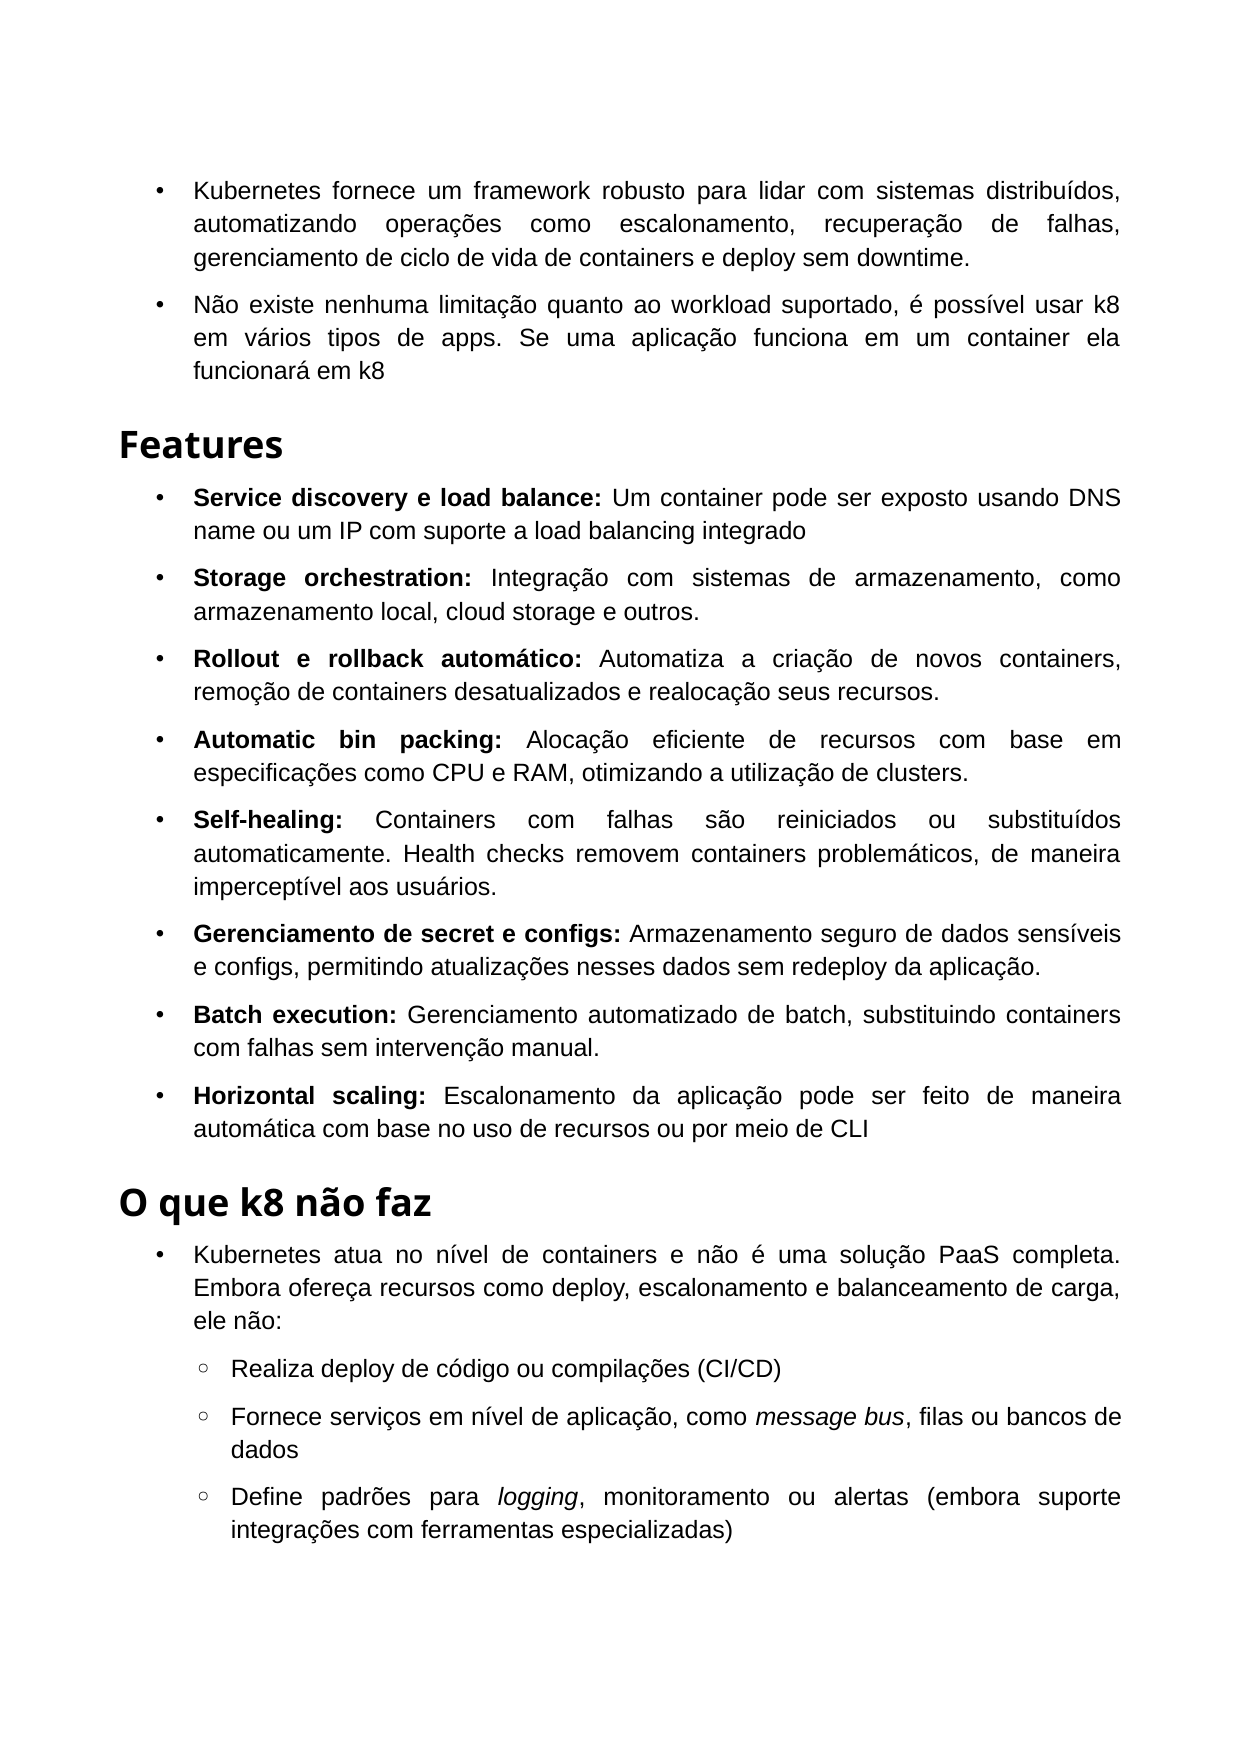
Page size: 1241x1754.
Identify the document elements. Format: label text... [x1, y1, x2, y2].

list Kubernetes atua no nível de containers e não é uma solução PaaS completa. Embora ofereça recursos como deploy, escalonamento e balanceamento de carga, ele não: [156, 1240, 1122, 1335]
list Batch execution: Gerenciamento automatizado de batch, substituindo containers com falhas sem intervenção manual. [156, 1000, 1122, 1062]
list Kubernetes fornece um framework robusto para lidar com sistemas distribuídos, automatizando operações como escalonamento, recuperação de falhas, gerenciamento de ciclo de vida de containers e deploy sem downtime. [156, 176, 1122, 271]
list Gerenciamento de secret e configs: Armazenamento seguro de dados sensíveis e configs, permitindo atualizações nesses dados sem redeploy da aplicação. [156, 919, 1122, 981]
list Automatic bin packing: Alocação eficiente de recursos com base em especificações como CPU e RAM, otimizando a utilização de clusters. [156, 725, 1122, 787]
list Self-healing: Containers com falhas são reiniciados ou substituídos automaticamente. Health checks removem containers problemáticos, de maneira imperceptível aos usuários. [156, 806, 1122, 900]
list Realiza deploy de código ou compilações (CI/CD) [193, 1354, 1122, 1383]
subtitle Features [118, 418, 1122, 470]
subtitle O que k8 não faz [118, 1176, 1122, 1228]
list Service discovery e load balance: Um container pode ser exposto usando DNS name ou um IP com suporte a load balancing integrado [156, 483, 1122, 544]
list Horizontal scaling: Escalonamento da aplicação pode ser feito de maneira automática com base no uso de recursos ou por meio de CLI [156, 1081, 1122, 1143]
list Define padrões para logging, monitoramento ou alertas (embora suporte integrações com ferramentas especializadas) [193, 1482, 1122, 1544]
list Fornece serviços em nível de aplicação, como message bus, filas ou bancos de dados [193, 1402, 1122, 1463]
list Rollout e rollback automático: Automatiza a criação de novos containers, remoção de containers desatualizados e realocação seus recursos. [156, 644, 1122, 706]
list Storage orchestration: Integração com sistemas de armazenamento, como armazenamento local, cloud storage e outros. [156, 563, 1122, 625]
list Não existe nenhuma limitação quanto ao workload suportado, é possível usar k8 em vários tipos de apps. Se uma aplicação funciona em um container ela funcionará em k8 [156, 290, 1122, 385]
